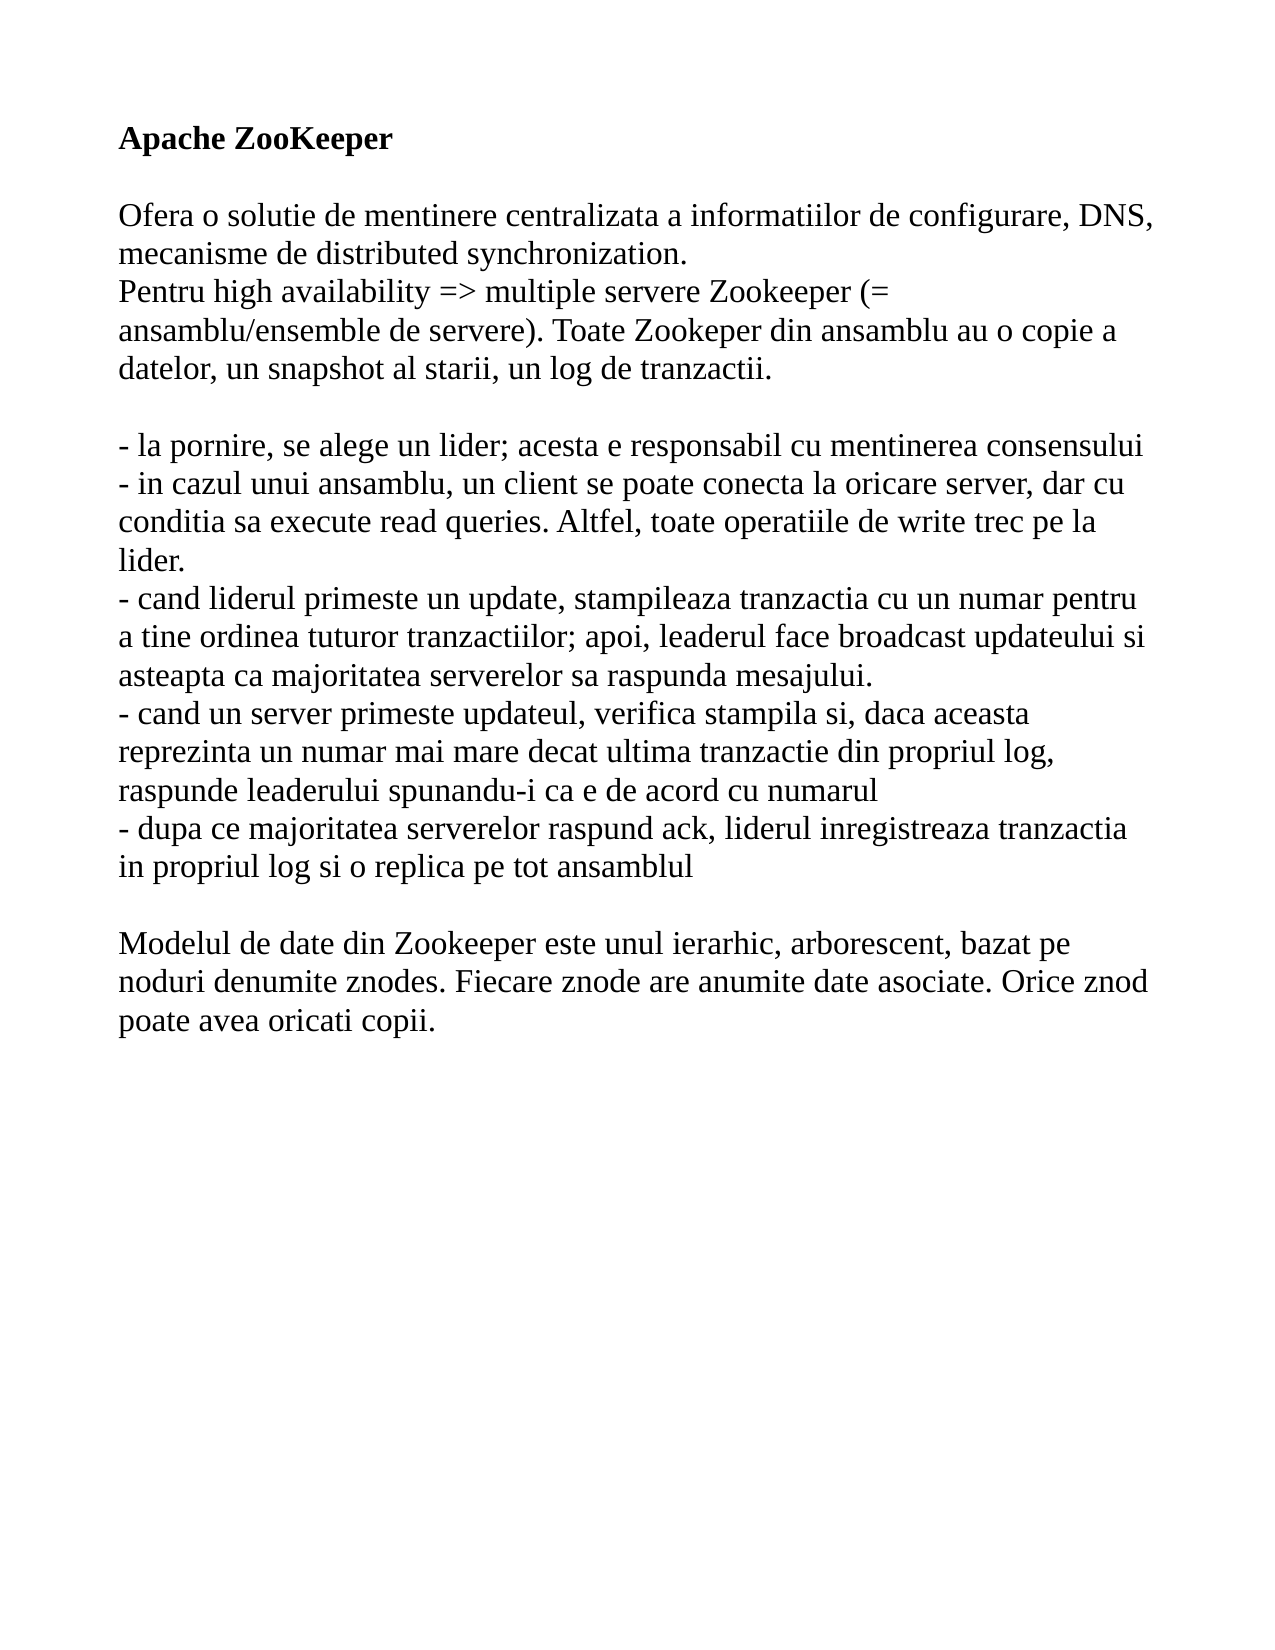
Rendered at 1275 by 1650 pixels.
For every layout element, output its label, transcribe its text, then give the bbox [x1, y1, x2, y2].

text Ofera o solutie de mentinere centralizata a informatiilor de configurare, DNS, mecanisme de distributed synchronization. [118, 195, 1157, 271]
text Modelul de date din Zookeeper este unul ierarhic, arborescent, bazat pe noduri denumite znodes. Fiecare znode are anumite date asociate. Orice znod poate avea oricati copii. [118, 923, 1157, 1038]
text Pentru high availability => multiple servere Zookeeper (= ansamblu/ensemble de servere). Toate Zookeper din ansamblu au o copie a datelor, un snapshot al starii, un log de tranzactii. [118, 271, 1157, 386]
text - in cazul unui ansamblu, un client se poate conecta la oricare server, dar cu conditia sa execute read queries. Altfel, toate operatiile de write trec pe la lider. [118, 463, 1157, 578]
text - dupa ce majoritatea serverelor raspund ack, liderul inregistreaza tranzactia in propriul log si o replica pe tot ansamblul [118, 808, 1157, 885]
text - la pornire, se alege un lider; acesta e responsabil cu mentinerea consensului [118, 425, 1157, 463]
text - cand liderul primeste un update, stampileaza tranzactia cu un numar pentru a tine ordinea tuturor tranzactiilor; apoi, leaderul face broadcast updateului si asteapta ca majoritatea serverelor sa raspunda mesajului. [118, 578, 1157, 693]
text - cand un server primeste updateul, verifica stampila si, daca aceasta reprezinta un numar mai mare decat ultima tranzactie din propriul log, raspunde leaderului spunandu-i ca e de acord cu numarul [118, 693, 1157, 808]
text Apache ZooKeeper [118, 118, 1157, 156]
